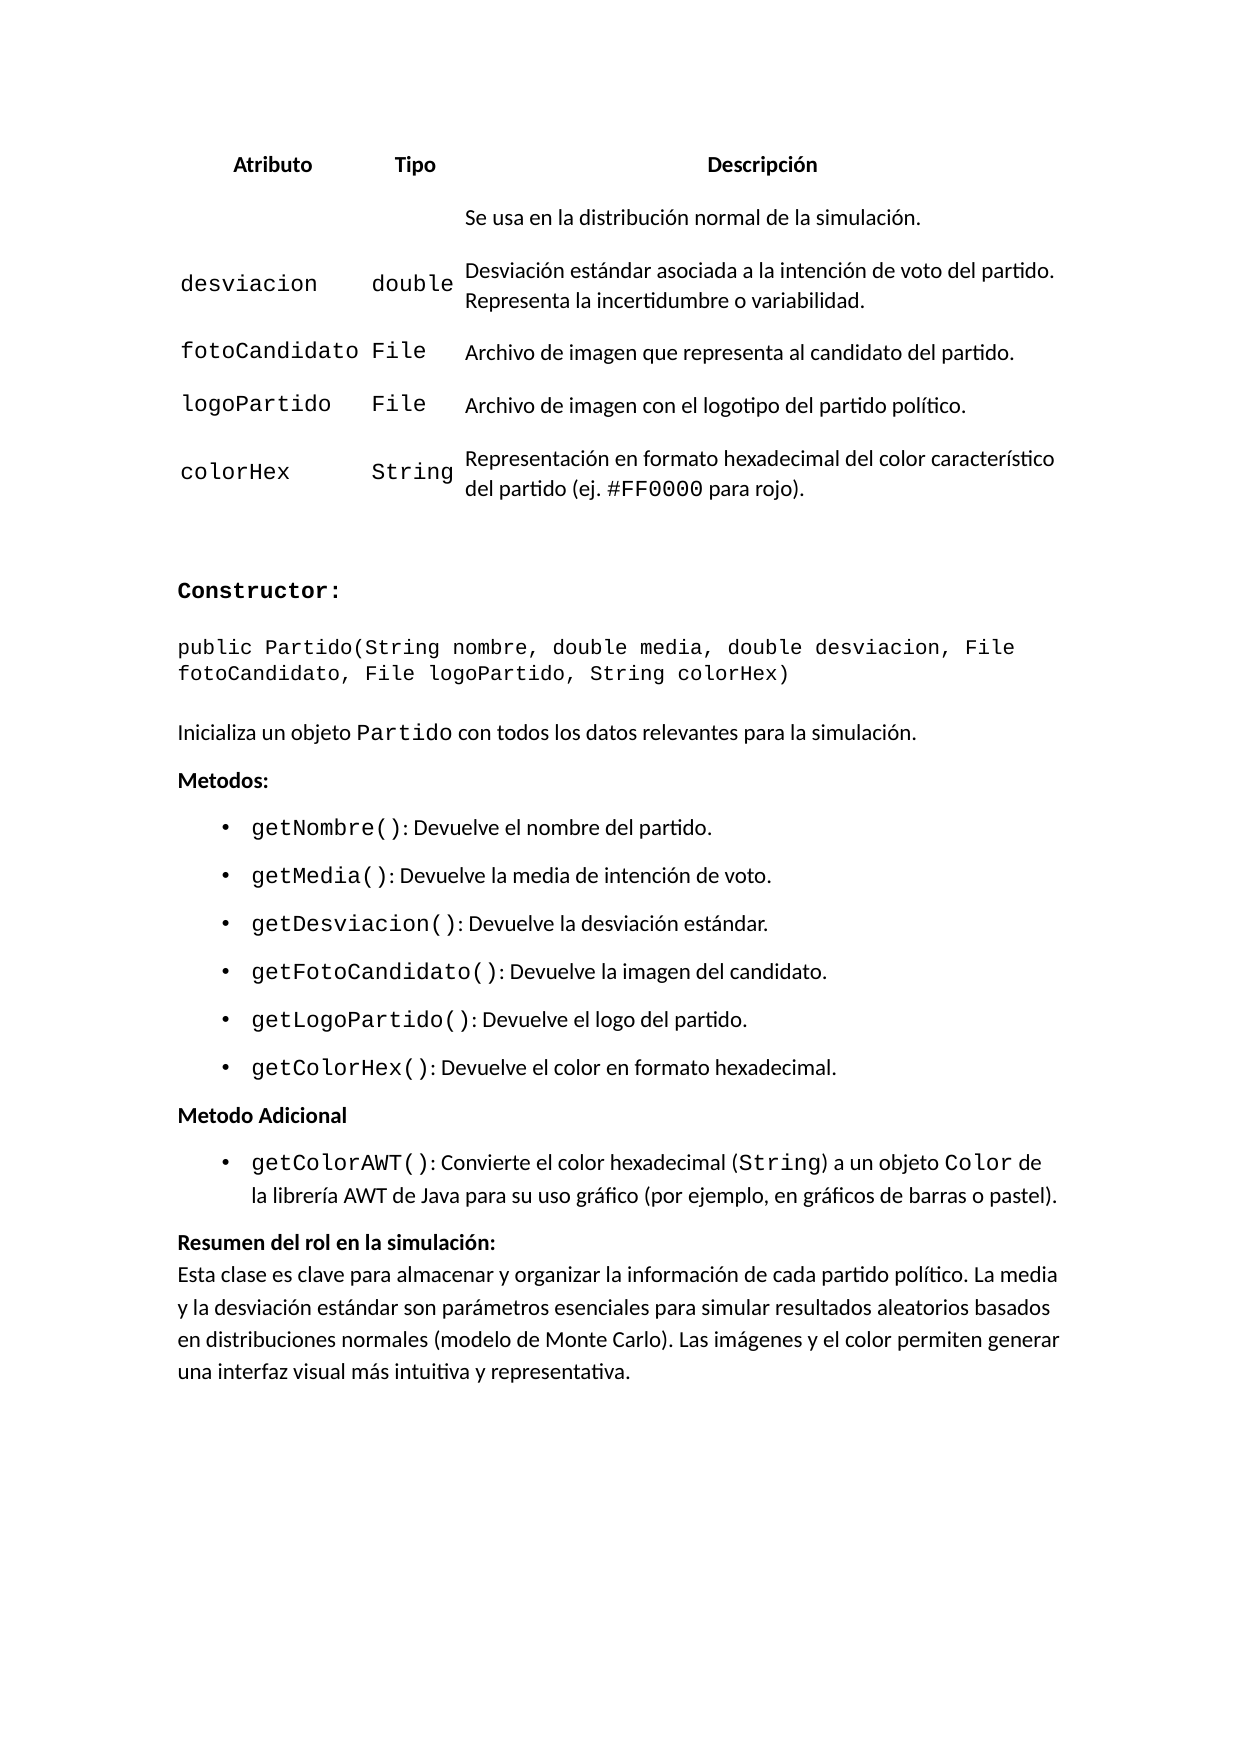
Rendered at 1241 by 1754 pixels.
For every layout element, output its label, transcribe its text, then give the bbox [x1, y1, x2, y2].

table_cell fotoCandidato [177, 336, 368, 388]
table_cell String [369, 441, 462, 525]
table_cell Desviación estándar asociada a la intención de voto del partido. Representa la incertidumbre o variabilidad. [462, 253, 1063, 336]
table_cell logoPartido [177, 388, 368, 441]
table_cell double [369, 253, 462, 336]
table_cell desviacion [177, 253, 368, 336]
table_cell colorHex [177, 441, 368, 525]
table_header Descripción [462, 148, 1063, 200]
text public Partido(String nombre, double media, double desviacion, File fotoCandidato, File logoPartido, String colorHex) [177, 637, 1063, 686]
table_cell Archivo de imagen con el logotipo del partido político. [462, 388, 1063, 441]
list getFotoCandidato(): Devuelve la imagen del candidato. [222, 957, 1063, 986]
list getColorAWT(): Convierte el color hexadecimal (String) a un objeto Color de la librería AWT de Java para su uso gráfico (por ejemplo, en gráficos de barras o pastel). [222, 1148, 1063, 1209]
table_cell Representación en formato hexadecimal del color característico del partido (ej. #FF0000 para rojo). [462, 441, 1063, 525]
text Metodo Adicional [177, 1101, 1063, 1129]
text Metodos: [177, 766, 1063, 794]
table_header Tipo [369, 148, 462, 200]
table_cell [177, 200, 368, 253]
list getDesviacion(): Devuelve la desviación estándar. [222, 909, 1063, 938]
text Constructor: [177, 580, 1063, 606]
table_cell Archivo de imagen que representa al candidato del partido. [462, 336, 1063, 388]
table_cell [369, 200, 462, 253]
list getColorHex(): Devuelve el color en formato hexadecimal. [222, 1053, 1063, 1082]
text Inicializa un objeto Partido con todos los datos relevantes para la simulación. [177, 718, 1063, 747]
table_header Atributo [177, 148, 368, 200]
table_cell File [369, 336, 462, 388]
list getNombre(): Devuelve el nombre del partido. [222, 813, 1063, 842]
list getLogoPartido(): Devuelve el logo del partido. [222, 1005, 1063, 1034]
text Resumen del rol en la simulación: Esta clase es clave para almacenar y organizar la información de cada partido político. La media y la desviación estándar son parámetros esenciales para simular resultados aleatorios basados en distribuciones normales (modelo de Monte Carlo). Las imágenes y el color permiten generar una interfaz visual más intuitiva y representativa. [177, 1228, 1063, 1385]
table_cell File [369, 388, 462, 441]
table_cell Se usa en la distribución normal de la simulación. [462, 200, 1063, 253]
list getMedia(): Devuelve la media de intención de voto. [222, 861, 1063, 890]
